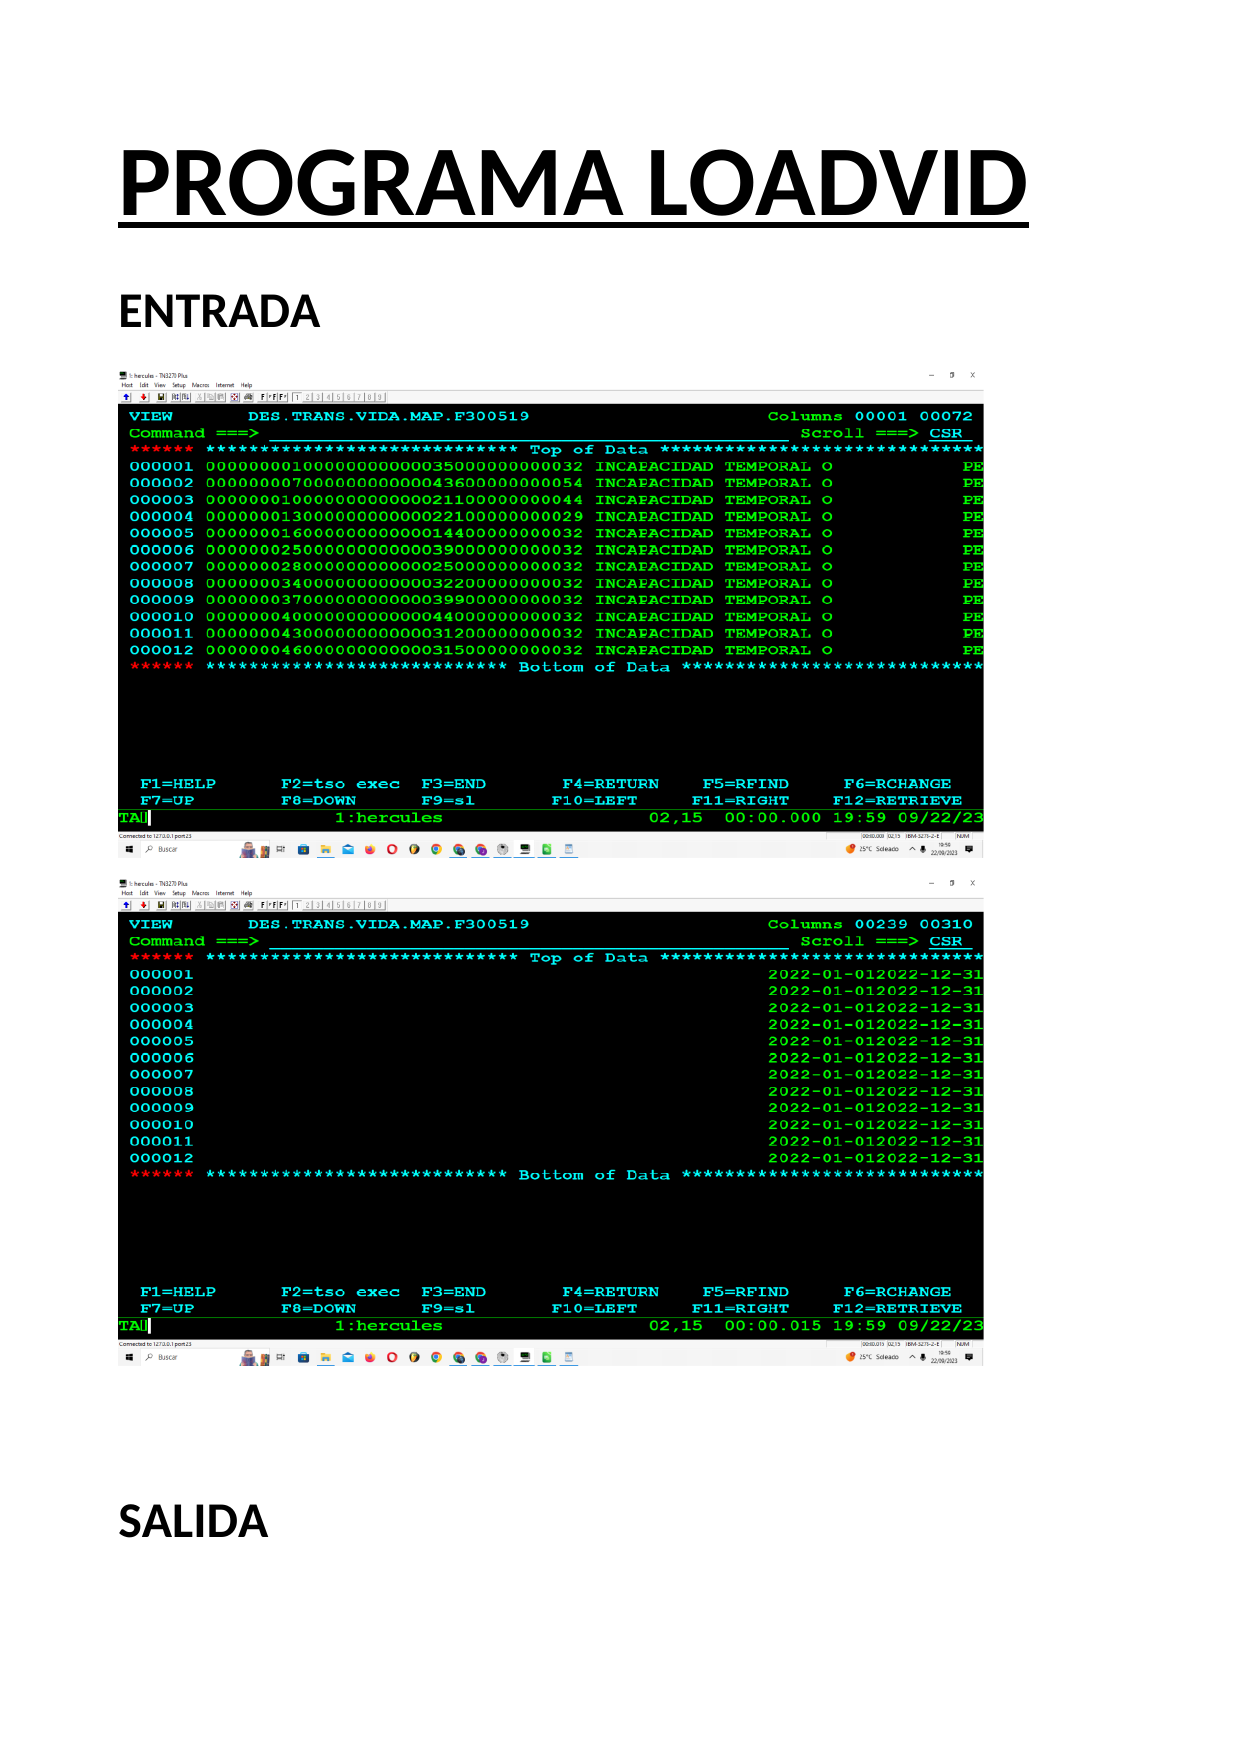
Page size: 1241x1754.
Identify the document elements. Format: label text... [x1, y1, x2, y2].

text SALIDA [118, 1489, 1122, 1550]
text ENTRADA [118, 279, 1122, 340]
text PROGRAMA LOADVID [118, 118, 1122, 240]
